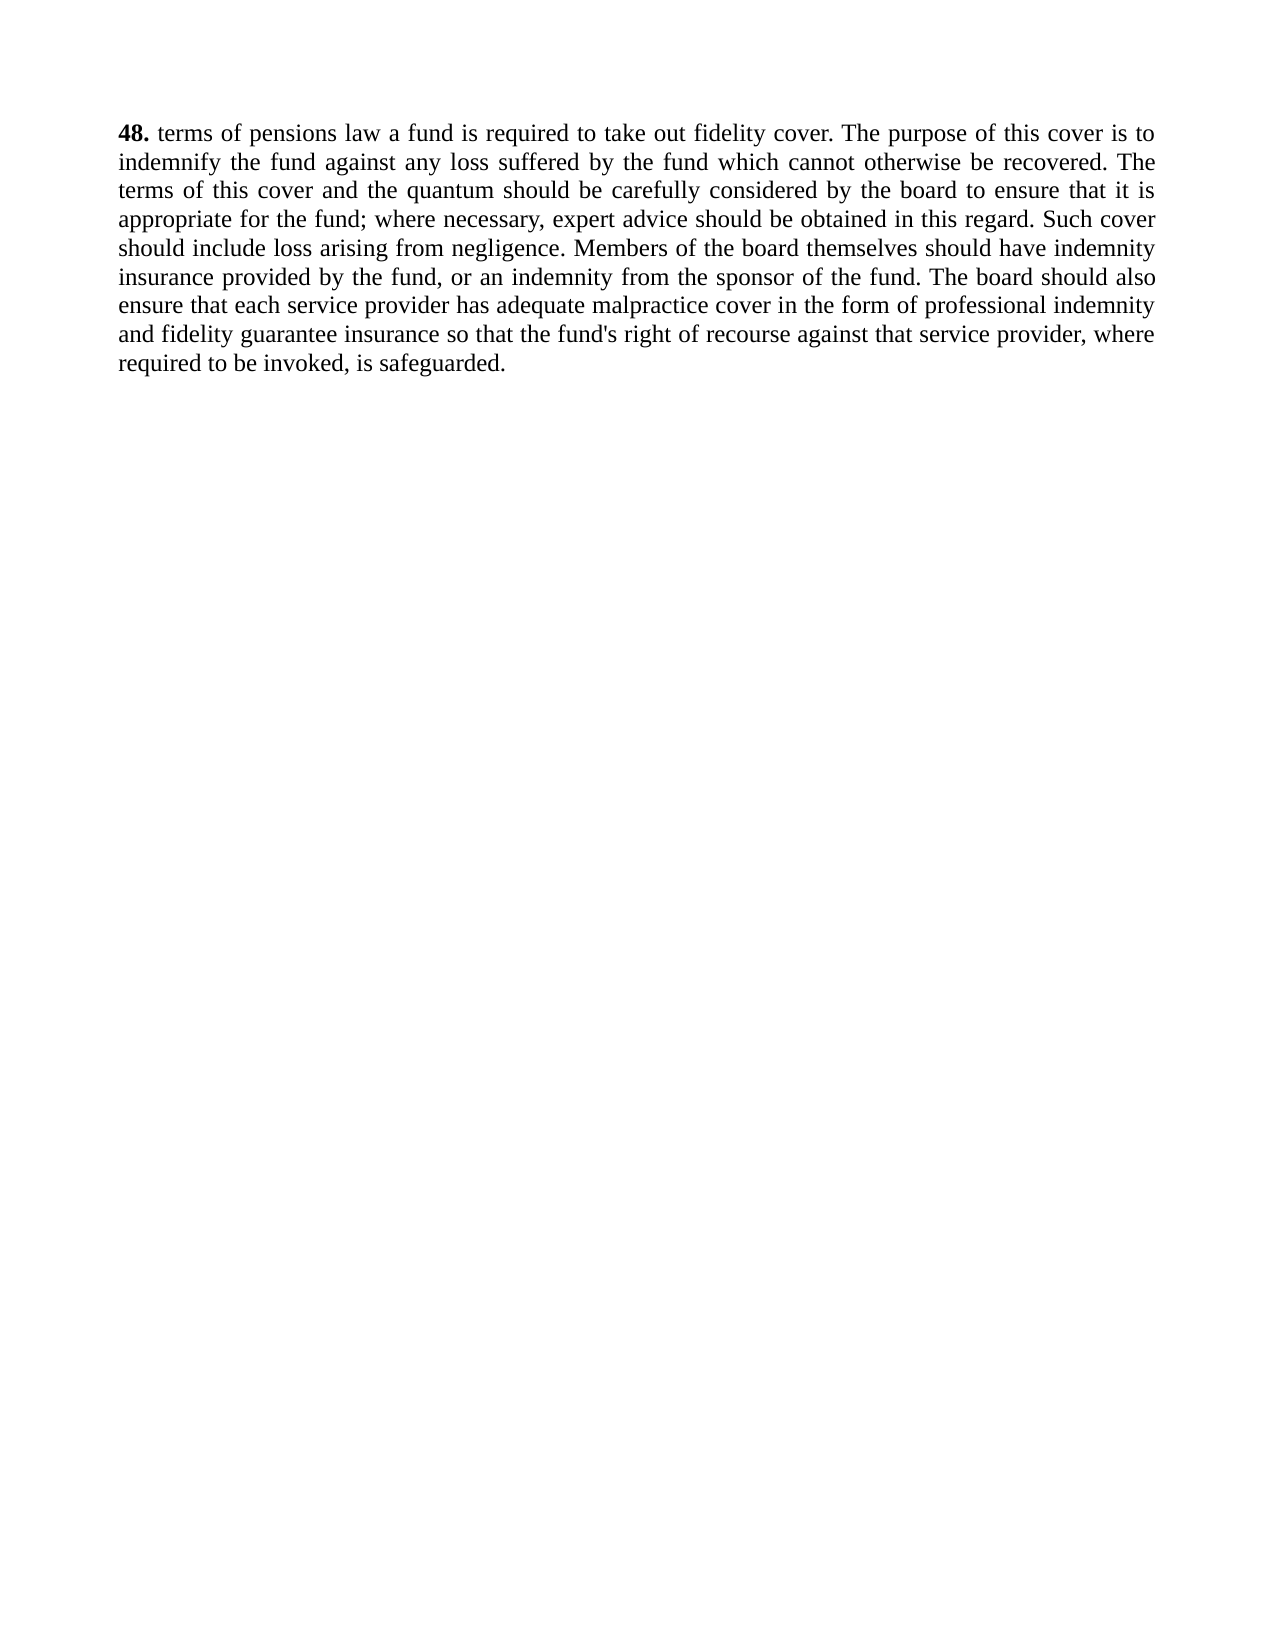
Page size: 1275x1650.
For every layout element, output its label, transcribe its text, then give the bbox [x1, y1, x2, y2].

text 48. terms of pensions law a fund is required to take out fidelity cover. The purpose of this cover is to indemnify the fund against any loss suffered by the fund which cannot otherwise be recovered. The terms of this cover and the quantum should be carefully considered by the board to ensure that it is appropriate for the fund; where necessary, expert advice should be obtained in this regard. Such cover should include loss arising from negligence. Members of the board themselves should have indemnity insurance provided by the fund, or an indemnity from the sponsor of the fund. The board should also ensure that each service provider has adequate malpractice cover in the form of professional indemnity and fidelity guarantee insurance so that the fund's right of recourse against that service provider, where required to be invoked, is safeguarded. [118, 118, 1157, 377]
